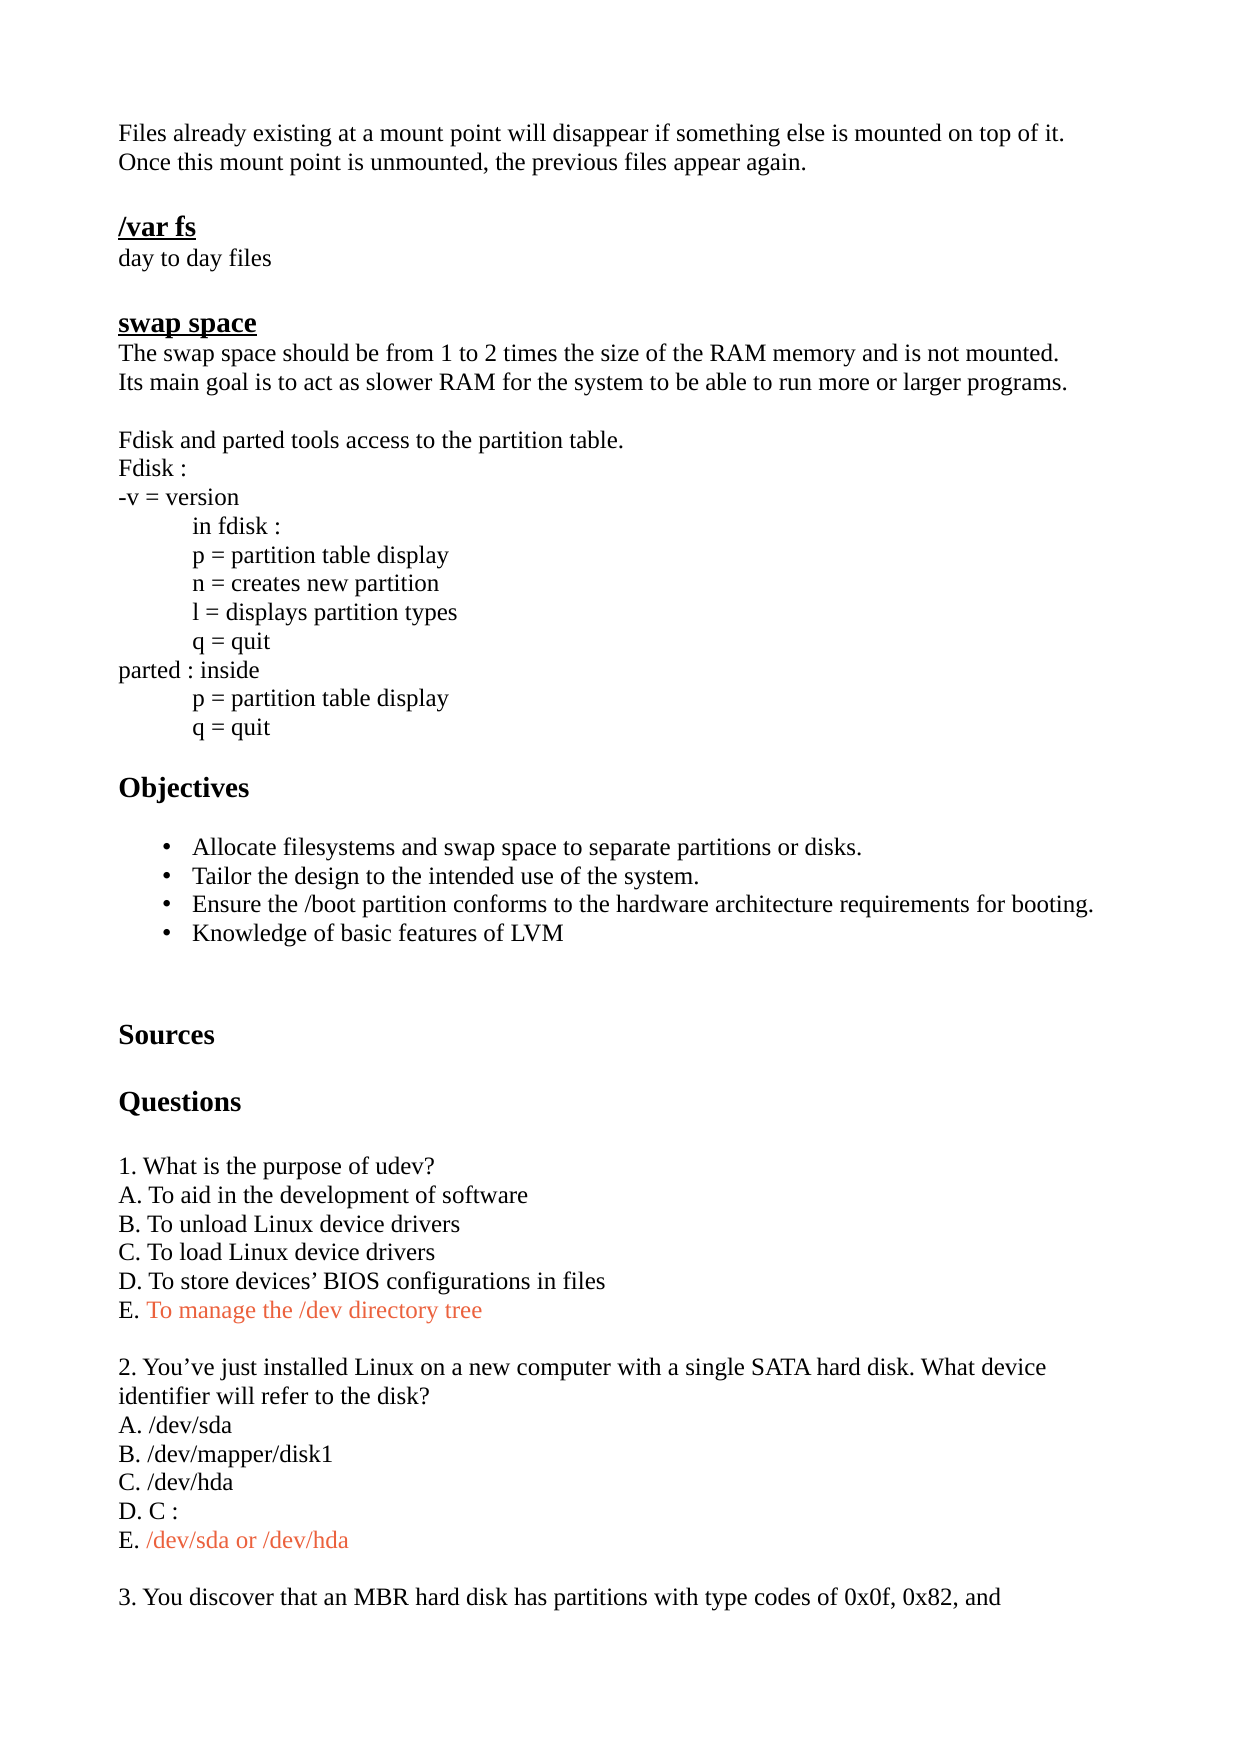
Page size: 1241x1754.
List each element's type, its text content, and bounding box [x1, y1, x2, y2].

text Objectives [118, 770, 1122, 803]
text E. To manage the /dev directory tree [118, 1295, 1122, 1324]
text E. /dev/sda or /dev/hda [118, 1525, 1122, 1554]
text A. /dev/sda [118, 1410, 1122, 1439]
text C. To load Linux device drivers [118, 1237, 1122, 1266]
list Allocate filesystems and swap space to separate partitions or disks. [162, 832, 1122, 861]
text D. To store devices’ BIOS configurations in files [118, 1266, 1122, 1295]
text B. /dev/mapper/disk1 C. /dev/hda [118, 1439, 1122, 1496]
text 3. You discover that an MBR hard disk has partitions with type codes of 0x0f, 0x82, and [118, 1582, 1122, 1611]
text D. C : [118, 1496, 1122, 1525]
text Fdisk and parted tools access to the partition table. Fdisk : -v = version in fdisk : p = partition table display n = creates new partition l = displays partition types [118, 396, 1122, 626]
text A. To aid in the development of software [118, 1180, 1122, 1209]
text q = quit parted : inside p = partition table display q = quit [118, 626, 1122, 770]
text identifier will refer to the disk? [118, 1381, 1122, 1410]
list Tailor the design to the intended use of the system. [162, 861, 1122, 889]
text B. To unload Linux device drivers [118, 1209, 1122, 1237]
list Knowledge of basic features of LVM [162, 918, 1122, 947]
text 1. What is the purpose of udev? [118, 1151, 1122, 1180]
list Ensure the /boot partition conforms to the hardware architecture requirements for booting. [162, 889, 1122, 918]
text /var fs day to day files [118, 209, 1122, 271]
text swap space The swap space should be from 1 to 2 times the size of the RAM memory and is not mounted. Its main goal is to act as slower RAM for the system to be able to run more or larger programs. [118, 305, 1122, 396]
text 2. You’ve just installed Linux on a new computer with a single SATA hard disk. What device [118, 1352, 1122, 1381]
text Sources [118, 1017, 1122, 1051]
text Files already existing at a mount point will disappear if something else is mounted on top of it. Once this mount point is unmounted, the previous files appear again. [118, 118, 1122, 176]
text Questions [118, 1084, 1122, 1118]
